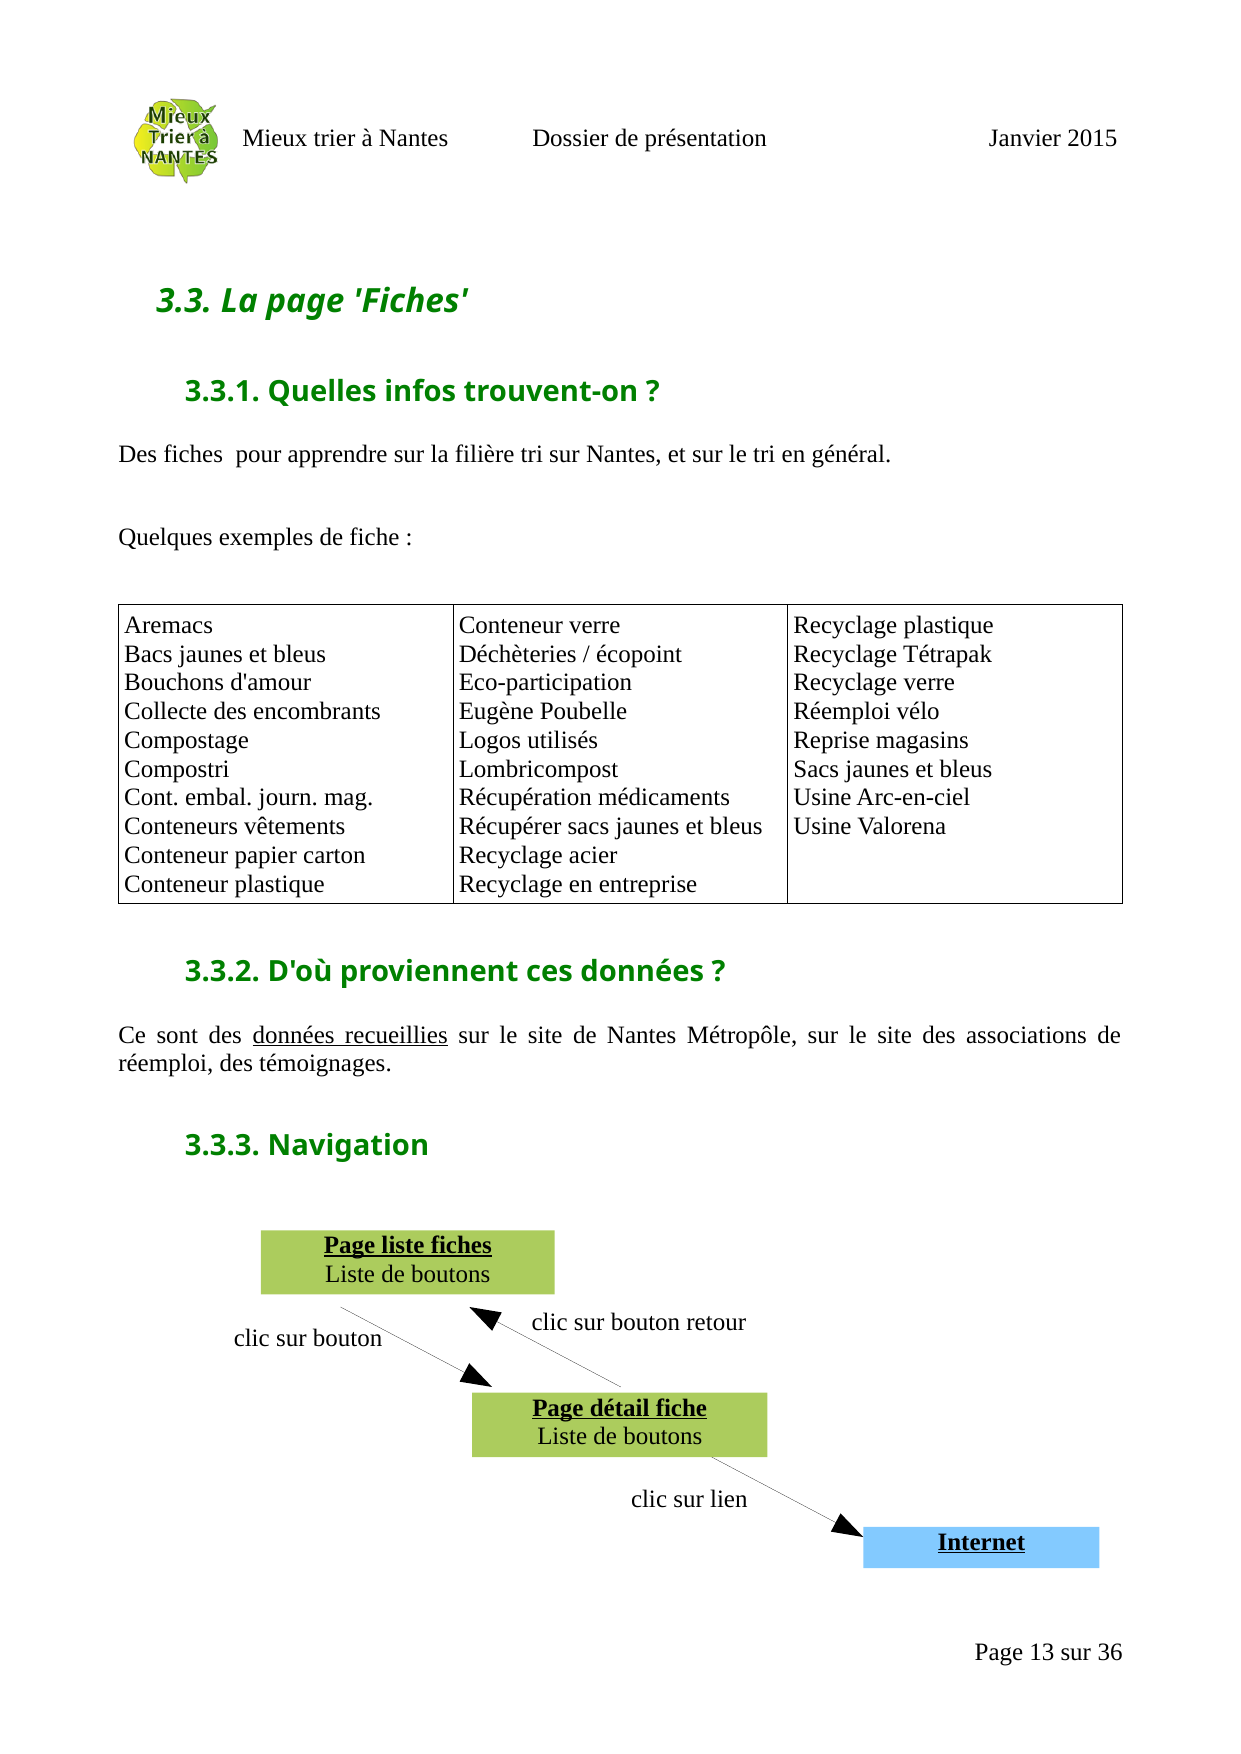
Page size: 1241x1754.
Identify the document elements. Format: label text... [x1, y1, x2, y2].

subtitle La page 'Fiches' [148, 277, 1122, 323]
text Des fiches pour apprendre sur la filière tri sur Nantes, et sur le tri en général. [118, 439, 1122, 468]
text Ce sont des données recueillies sur le site de Nantes Métropôle, sur le site des associations de réemploi, des témoignages. [118, 1020, 1122, 1077]
subtitle D'où proviennent ces données ? [148, 951, 1122, 990]
table_header Aremacs Bacs jaunes et bleus Bouchons d'amour Collecte des encombrants Compostage Compostri Cont. embal. journ. mag. Conteneurs vêtements Conteneur papier carton Conteneur plastique [119, 605, 453, 903]
table_header Recyclage plastique Recyclage Tétrapak Recyclage verre Réemploi vélo Reprise magasins Sacs jaunes et bleus Usine Arc-en-ciel Usine Valorena [788, 605, 1122, 903]
subtitle Navigation [148, 1124, 1122, 1164]
text Quelques exemples de fiche : [118, 522, 1122, 550]
picture [131, 95, 221, 185]
table_header Conteneur verre Déchèteries / écopoint Eco-participation Eugène Poubelle Logos utilisés Lombricompost Récupération médicaments Récupérer sacs jaunes et bleus Recyclage acier Recyclage en entreprise [454, 605, 787, 903]
subtitle Quelles infos trouvent-on ? [148, 370, 1122, 410]
